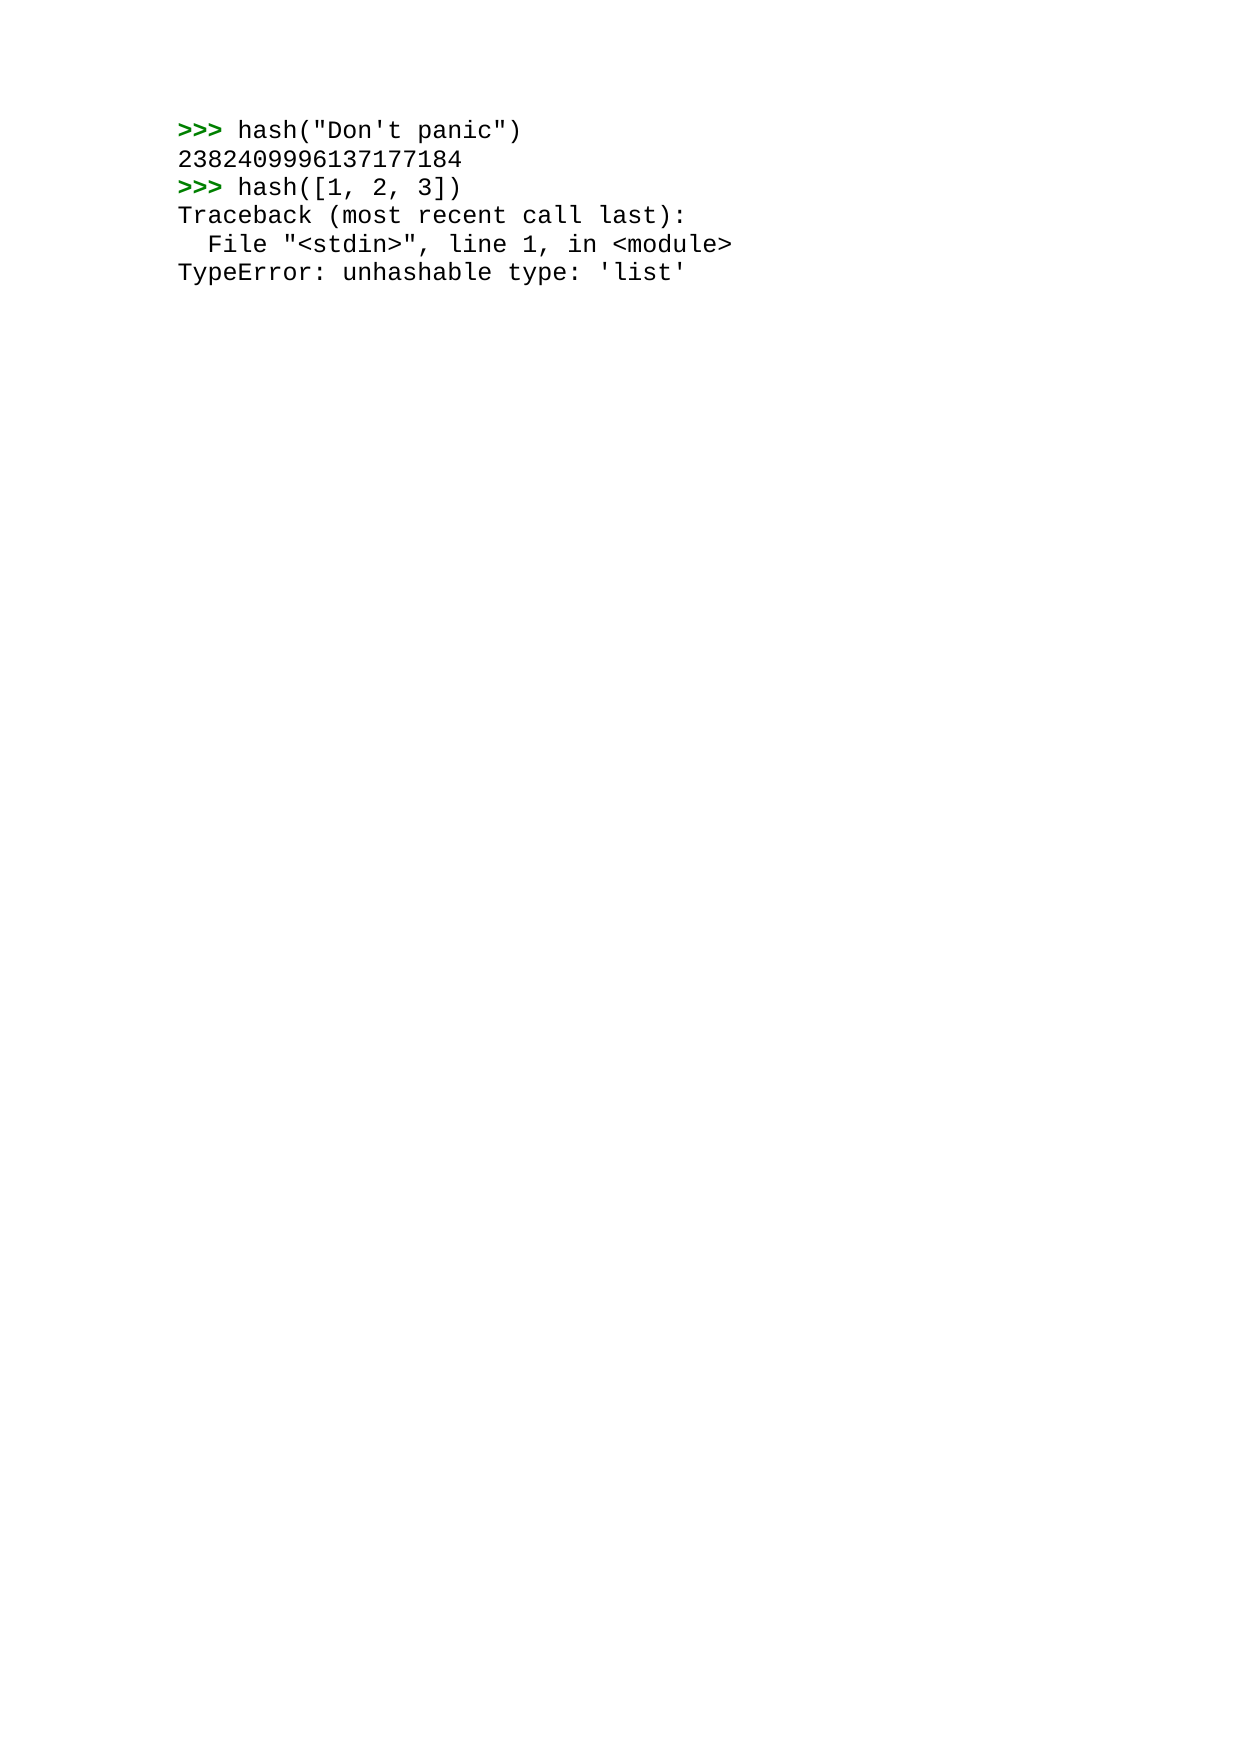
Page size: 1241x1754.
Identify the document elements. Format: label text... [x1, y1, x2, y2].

text >>> hash("Don't panic") 2382409996137177184 >>> hash([1, 2, 3]) Traceback (most recent call last): File "<stdin>", line 1, in <module> TypeError: unhashable type: 'list' [177, 118, 1122, 288]
